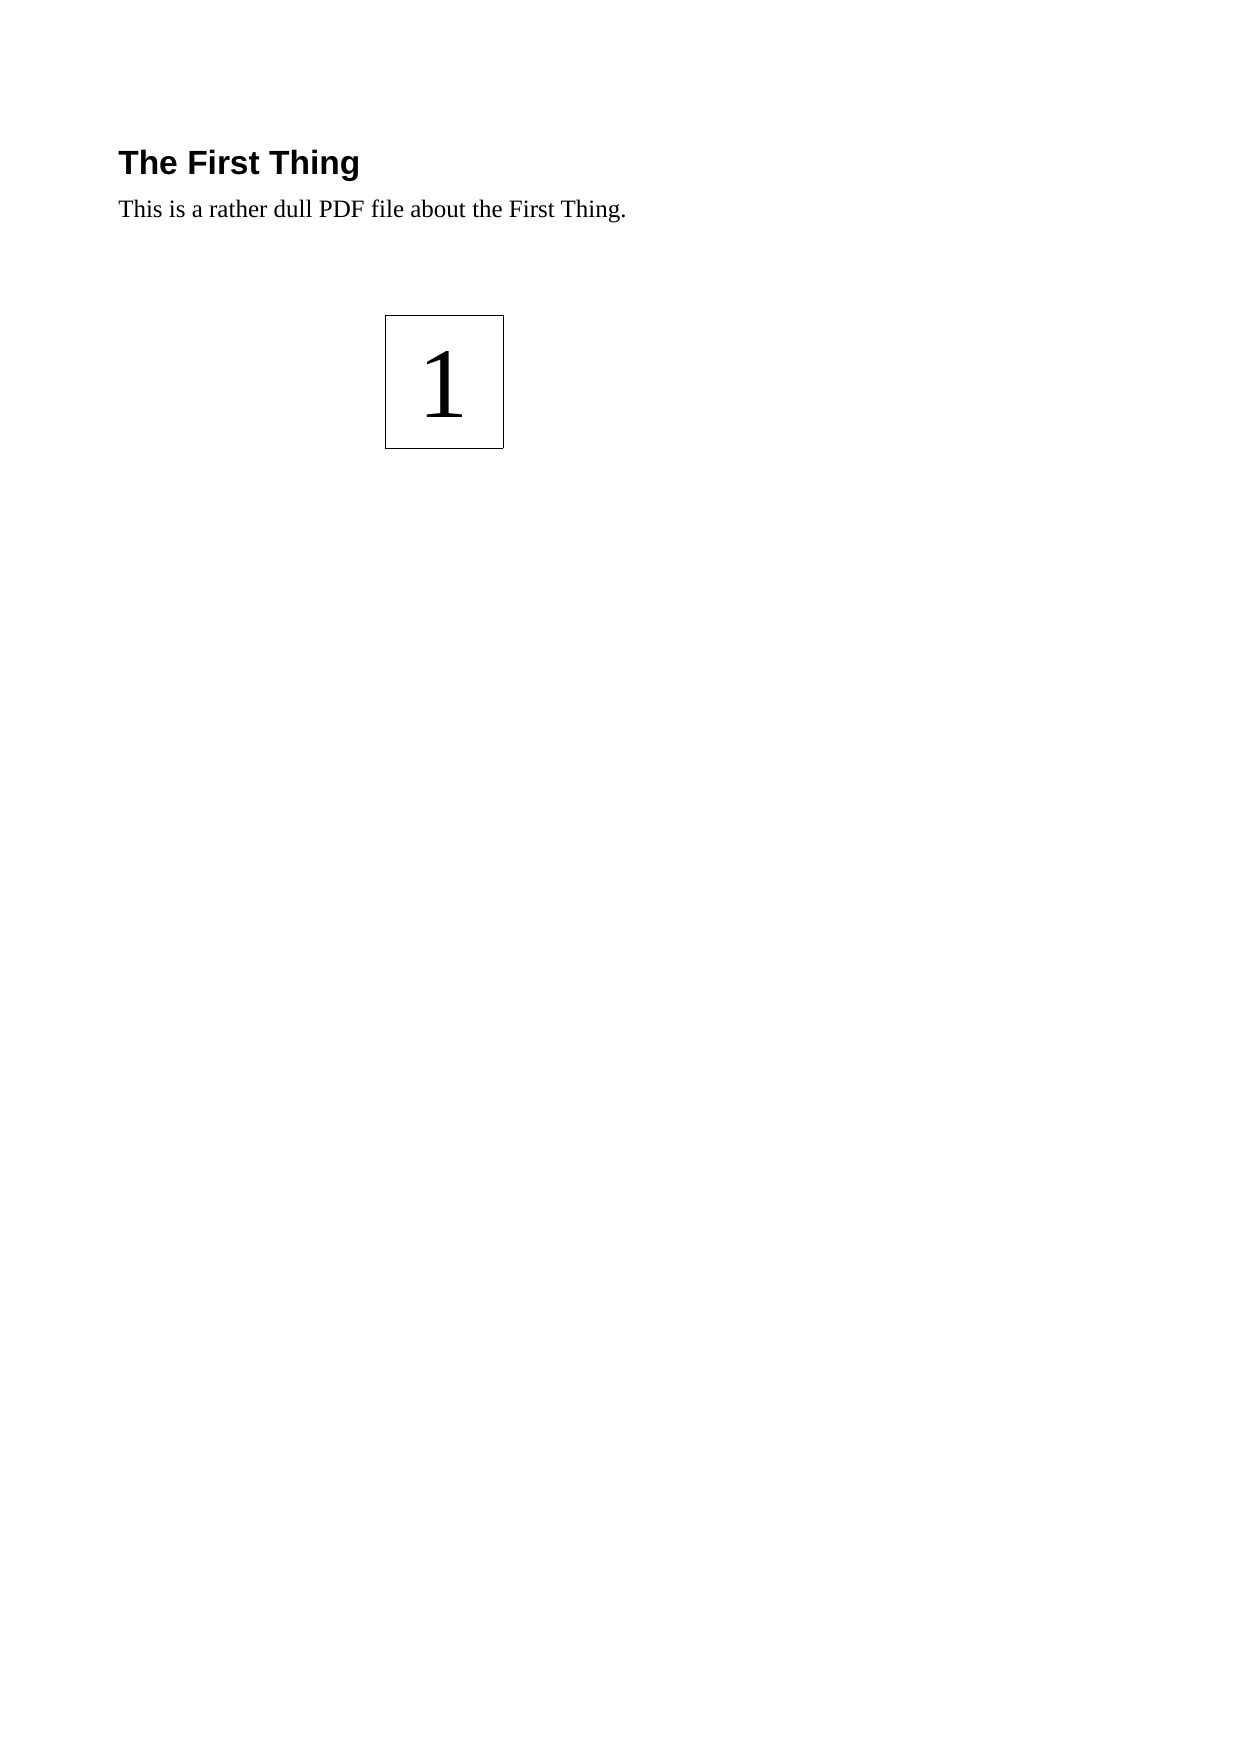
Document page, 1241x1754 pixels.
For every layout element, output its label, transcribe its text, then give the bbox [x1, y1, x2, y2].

subtitle The First Thing [118, 143, 1122, 182]
text 1 [393, 324, 494, 439]
text This is a rather dull PDF file about the First Thing. [118, 194, 1122, 223]
